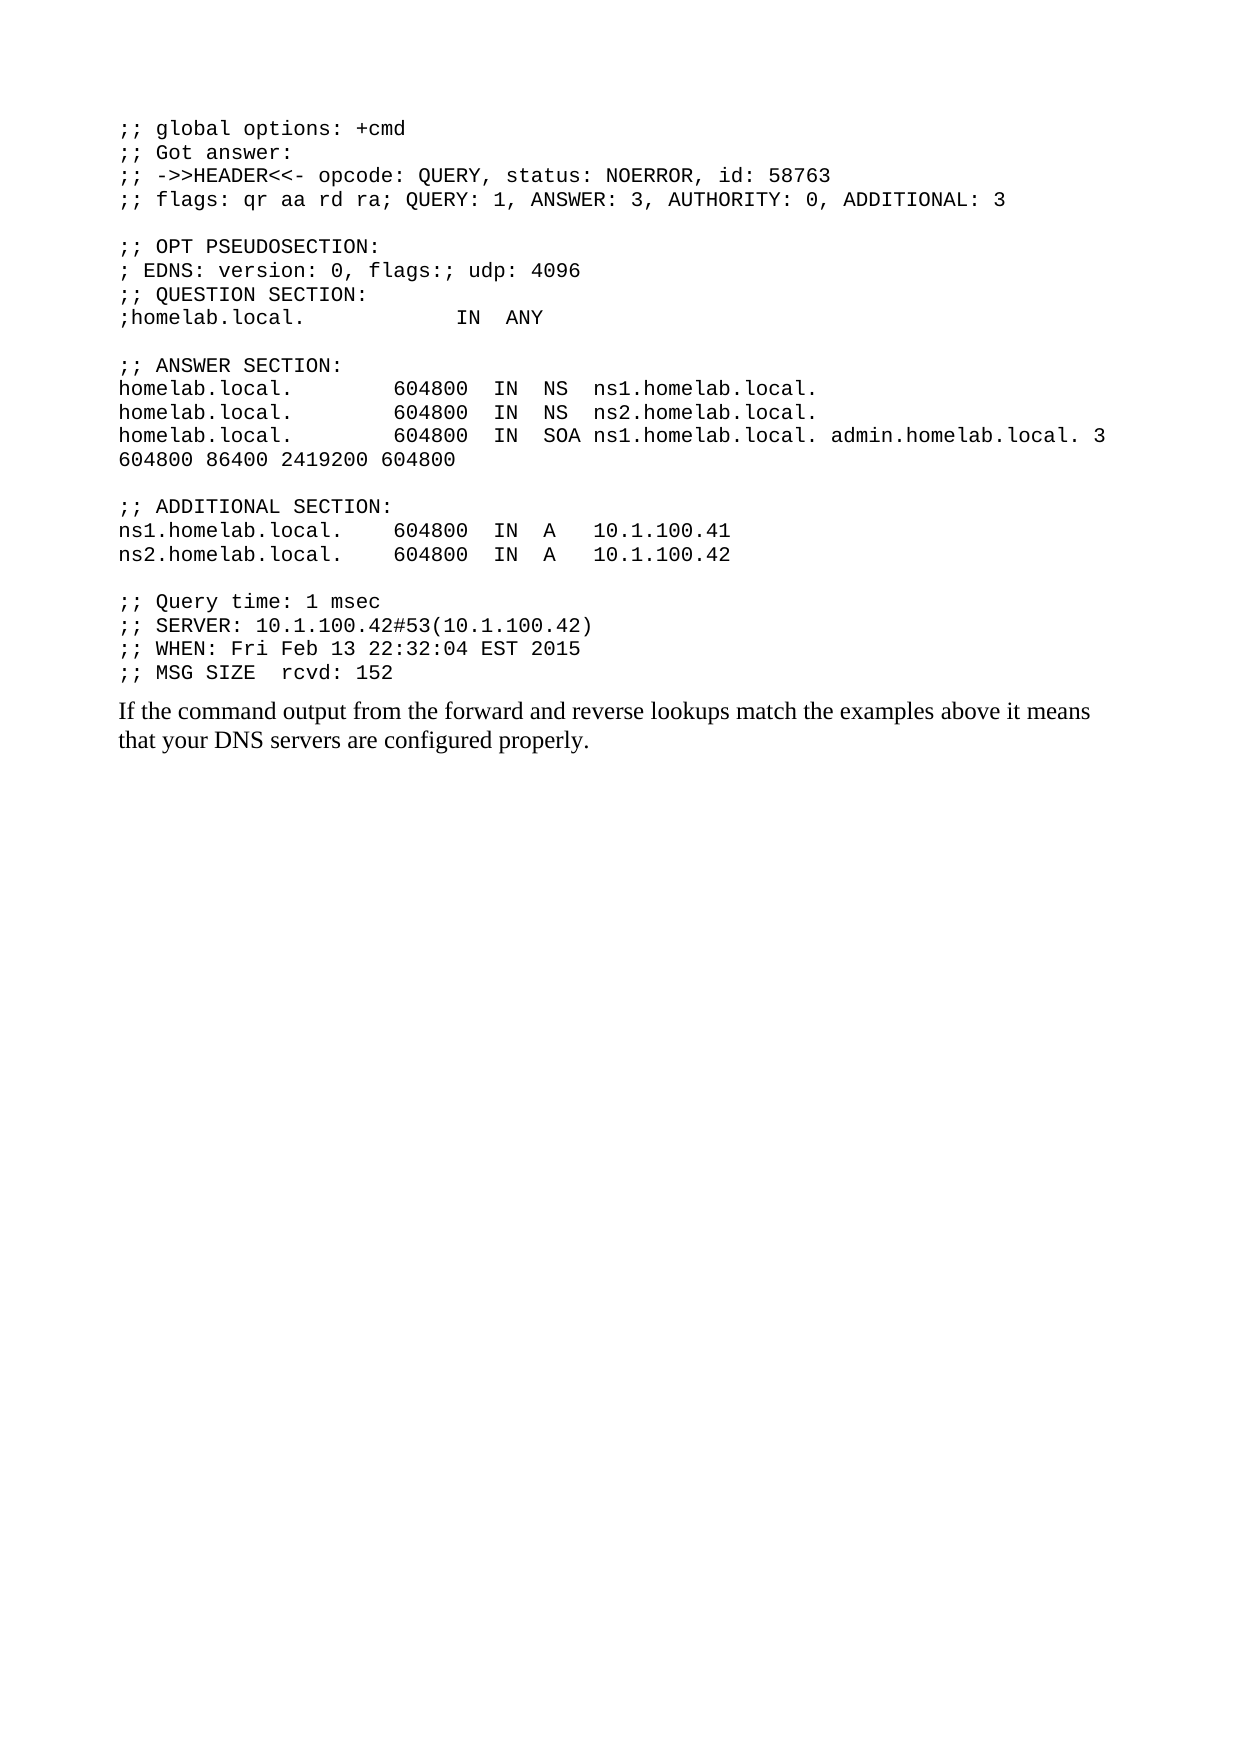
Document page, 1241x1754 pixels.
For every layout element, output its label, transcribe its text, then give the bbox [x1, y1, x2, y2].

text ;homelab.local. IN ANY [118, 307, 1122, 331]
text homelab.local. 604800 IN SOA ns1.homelab.local. admin.homelab.local. 3 604800 86400 2419200 604800 [118, 426, 1122, 473]
text ;; global options: +cmd [118, 118, 1122, 142]
text ;; WHEN: Fri Feb 13 22:32:04 EST 2015 [118, 638, 1122, 662]
text homelab.local. 604800 IN NS ns2.homelab.local. [118, 402, 1122, 426]
text ;; Got answer: [118, 142, 1122, 165]
text ;; flags: qr aa rd ra; QUERY: 1, ANSWER: 3, AUTHORITY: 0, ADDITIONAL: 3 [118, 189, 1122, 213]
text ns2.homelab.local. 604800 IN A 10.1.100.42 [118, 544, 1122, 567]
text ns1.homelab.local. 604800 IN A 10.1.100.41 [118, 520, 1122, 544]
text homelab.local. 604800 IN NS ns1.homelab.local. [118, 378, 1122, 402]
text ;; ANSWER SECTION: [118, 354, 1122, 378]
text ;; Query time: 1 msec [118, 591, 1122, 615]
text ;; ADDITIONAL SECTION: [118, 496, 1122, 520]
text ;; SERVER: 10.1.100.42#53(10.1.100.42) [118, 615, 1122, 638]
text ;; OPT PSEUDOSECTION: [118, 236, 1122, 260]
text If the command output from the forward and reverse lookups match the examples above it means that your DNS servers are configured properly. [118, 696, 1122, 753]
text ; EDNS: version: 0, flags:; udp: 4096 [118, 260, 1122, 284]
text ;; ->>HEADER<<- opcode: QUERY, status: NOERROR, id: 58763 [118, 165, 1122, 189]
text ;; MSG SIZE rcvd: 152 [118, 662, 1122, 686]
text ;; QUESTION SECTION: [118, 284, 1122, 307]
